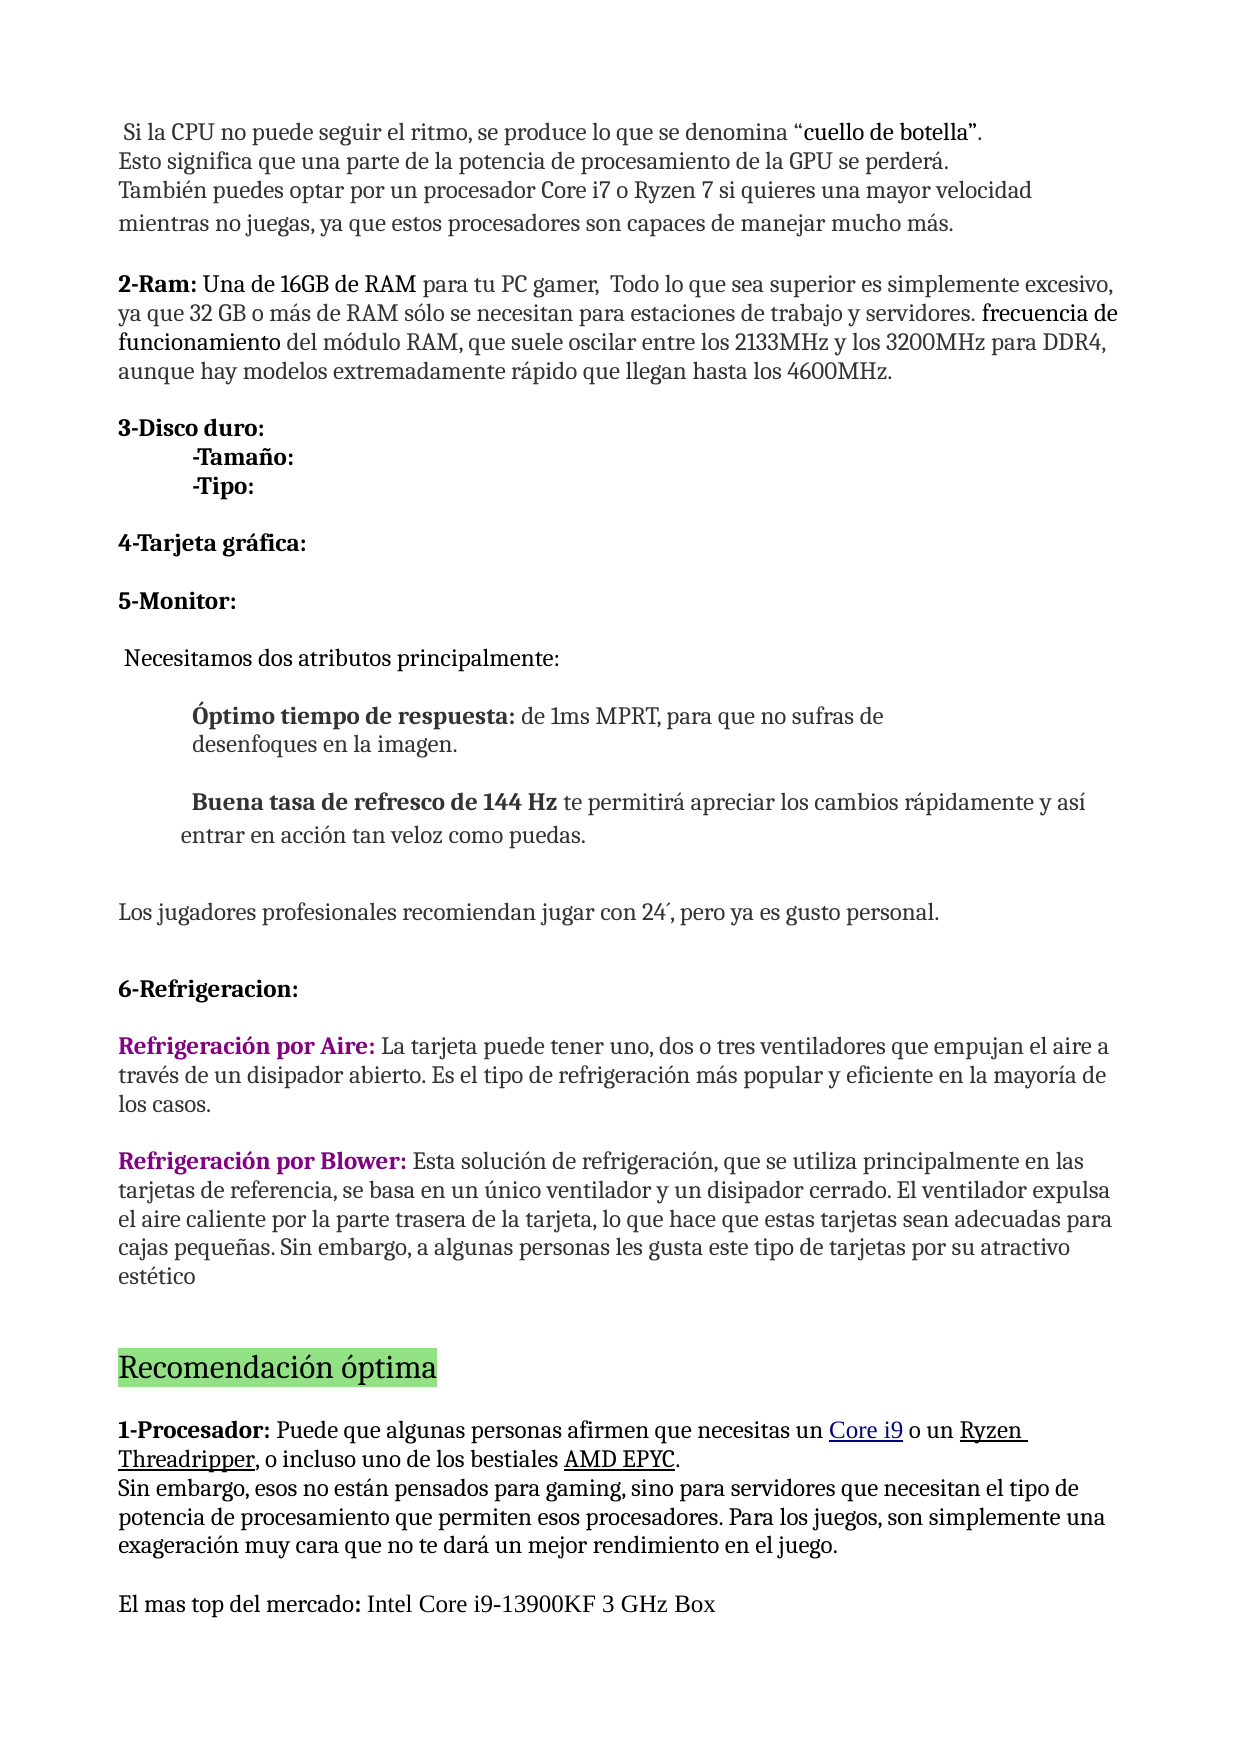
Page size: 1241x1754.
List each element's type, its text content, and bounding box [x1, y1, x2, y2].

text 4-Tarjeta gráfica: [118, 529, 1122, 558]
text -Tipo: [118, 472, 1122, 500]
text 1-Procesador: Puede que algunas personas afirmen que necesitas un Core i9 o un Ryzen Threadripper, o incluso uno de los bestiales AMD EPYC. [118, 1415, 1122, 1474]
text Los jugadores profesionales recomiendan jugar con 24´, pero ya es gusto personal. [118, 898, 1122, 926]
text También puedes optar por un procesador Core i7 o Ryzen 7 si quieres una mayor velocidad mientras no juegas, ya que estos procesadores son capaces de manejar mucho más. [118, 176, 1122, 237]
text 3-Disco duro: [118, 414, 1122, 443]
text Necesitamos dos atributos principalmente: [118, 644, 1122, 673]
text 5-Monitor: [118, 587, 1122, 615]
list Buena tasa de refresco de 144 Hz te permitirá apreciar los cambios rápidamente y así entrar en acción tan veloz como puedas. [118, 788, 1122, 850]
text El mas top del mercado: Intel Core i9-13900KF 3 GHz Box [118, 1589, 1122, 1618]
text -Tamaño: [118, 443, 1122, 472]
text Recomendación óptima [118, 1348, 1122, 1387]
text Refrigeración por Aire: La tarjeta puede tener uno, dos o tres ventiladores que empujan el aire a través de un disipador abierto. Es el tipo de refrigeración más popular y eficiente en la mayoría de los casos. [118, 1032, 1122, 1118]
text 2-Ram: Una de 16GB de RAM para tu PC gamer, Todo lo que sea superior es simplemente excesivo, ya que 32 GB o más de RAM sólo se necesitan para estaciones de trabajo y servidores. frecuencia de funcionamiento del módulo RAM, que suele oscilar entre los 2133MHz y los 3200MHz para DDR4, aunque hay modelos extremadamente rápido que llegan hasta los 4600MHz. [118, 270, 1122, 385]
text Esto significa que una parte de la potencia de procesamiento de la GPU se perderá. [118, 147, 1122, 176]
text Sin embargo, esos no están pensados para gaming, sino para servidores que necesitan el tipo de potencia de procesamiento que permiten esos procesadores. Para los juegos, son simplemente una exageración muy cara que no te dará un mejor rendimiento en el juego. [118, 1474, 1122, 1560]
text 6-Refrigeracion: [118, 974, 1122, 1003]
text Óptimo tiempo de respuesta: de 1ms MPRT, para que no sufras de desenfoques en la imagen. [118, 702, 1122, 759]
text Si la CPU no puede seguir el ritmo, se produce lo que se denomina “cuello de botella”. [118, 118, 1122, 147]
text Refrigeración por Blower: Esta solución de refrigeración, que se utiliza principalmente en las tarjetas de referencia, se basa en un único ventilador y un disipador cerrado. El ventilador expulsa el aire caliente por la parte trasera de la tarjeta, lo que hace que estas tarjetas sean adecuadas para cajas pequeñas. Sin embargo, a algunas personas les gusta este tipo de tarjetas por su atractivo estético [118, 1147, 1122, 1291]
